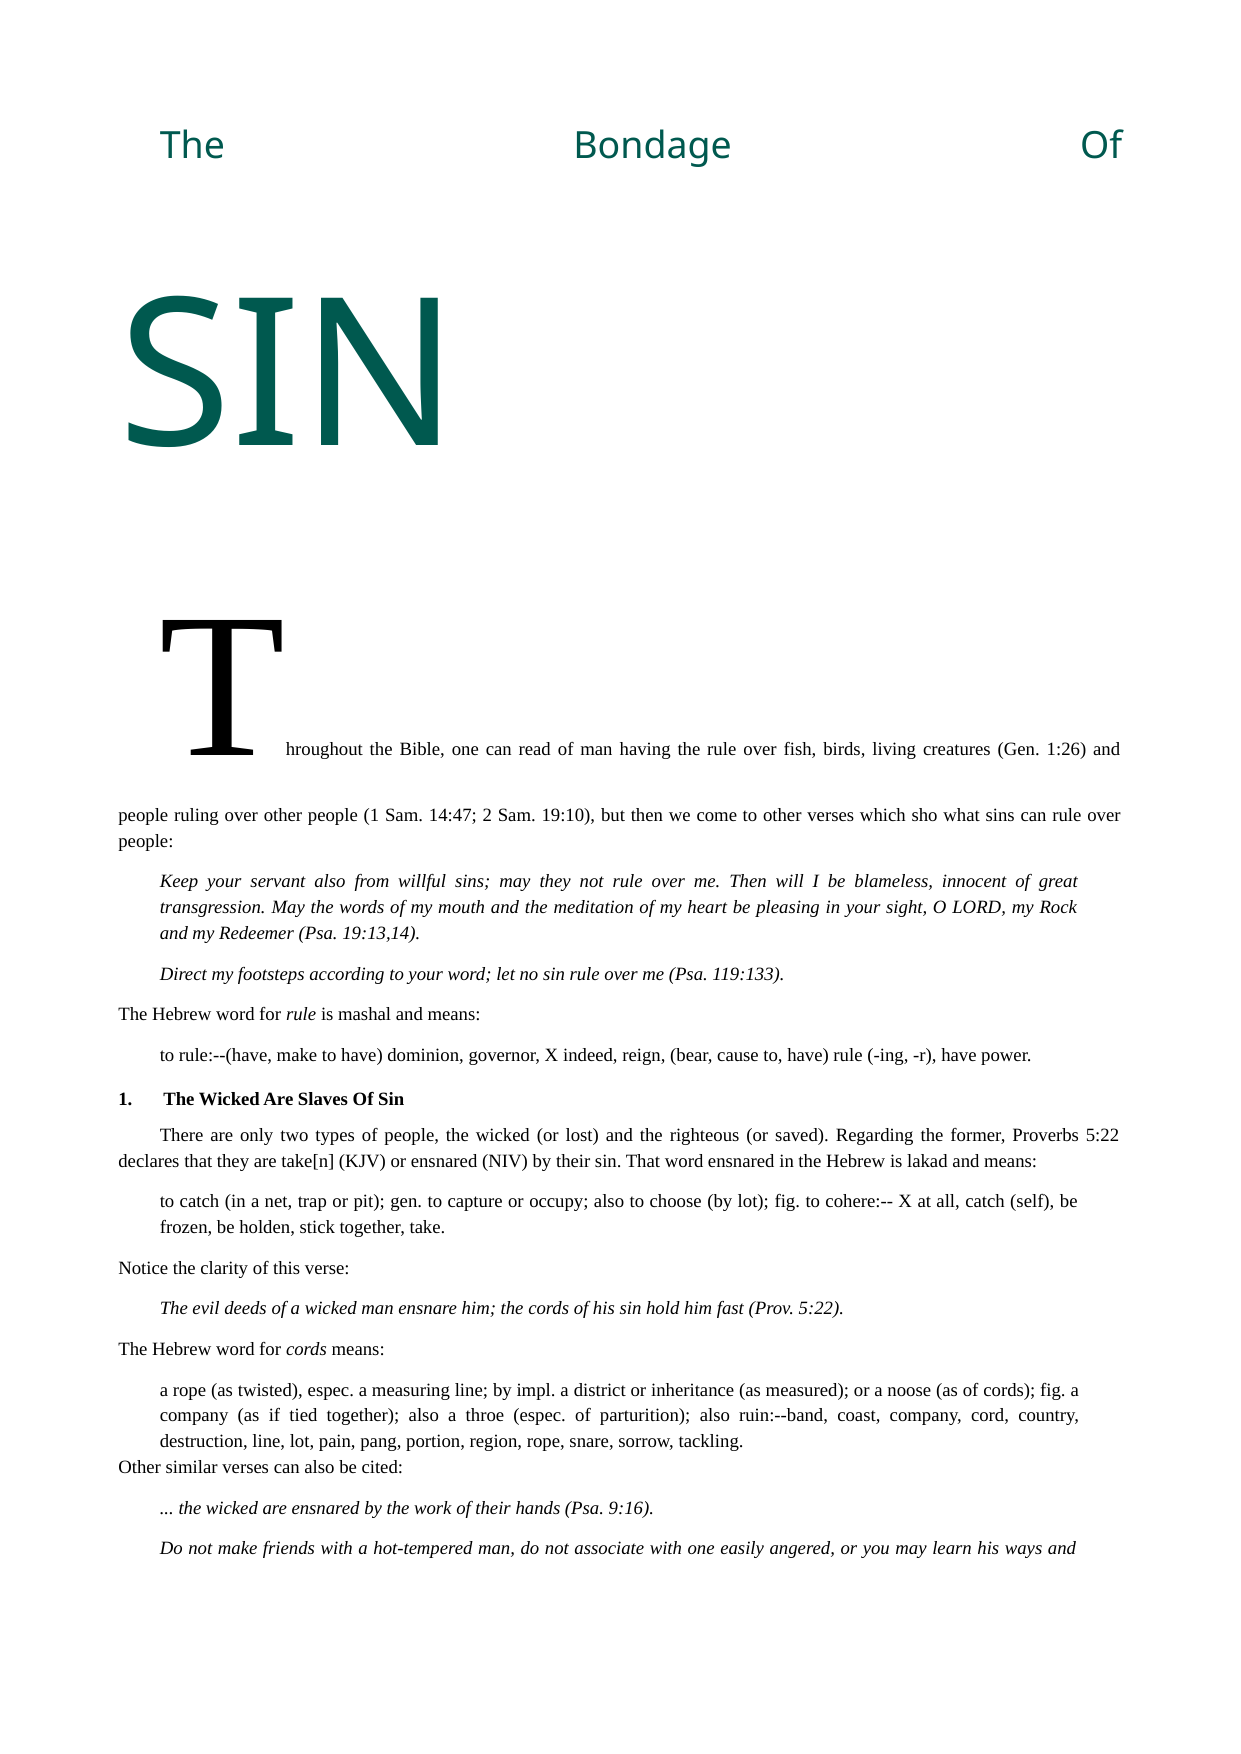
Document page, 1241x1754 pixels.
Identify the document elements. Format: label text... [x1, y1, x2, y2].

text a rope (as twisted), espec. a measuring line; by impl. a district or inheritance (as measured); or a noose (as of cords); fig. a company (as if tied together); also a throe (espec. of parturition); also ruin:--band, coast, company, cord, country, destruction, line, lot, pain, pang, portion, region, rope, snare, sorrow, tackling. [159, 1378, 1081, 1452]
text The Hebrew word for rule is mashal and means: [118, 1003, 1122, 1025]
subtitle The Wicked Are Slaves Of Sin [118, 1087, 1122, 1109]
text Direct my footsteps according to your word; let no sin rule over me (Psa. 119:133). [159, 963, 1081, 984]
text to rule:--(have, make to have) dominion, governor, X indeed, reign, (bear, cause to, have) rule (-ing, -r), have power. [159, 1044, 1081, 1065]
text to catch (in a net, trap or pit); gen. to capture or occupy; also to choose (by lot); fig. to cohere:-- X at all, catch (self), be frozen, be holden, stick together, take. [159, 1190, 1081, 1238]
text Other similar verses can also be cited: [118, 1456, 1122, 1478]
text ... the wicked are ensnared by the work of their hands (Psa. 9:16). [159, 1497, 1081, 1518]
text Keep your servant also from willful sins; may they not rule over me. Then will I be blameless, innocent of great transgression. May the words of my mouth and the meditation of my heart be pleasing in your sight, O LORD, my Rock and my Redeemer (Psa. 19:13,14). [159, 870, 1081, 943]
text The evil deeds of a wicked man ensnare him; the cords of his sin hold him fast (Prov. 5:22). [159, 1297, 1081, 1319]
text Notice the clarity of this verse: [118, 1257, 1122, 1278]
text Do not make friends with a hot-tempered man, do not associate with one easily angered, or you may learn his ways and [159, 1537, 1081, 1559]
text Throughout the Bible, one can read of man having the rule over fish, birds, living creatures (Gen. 1:26) and people ruling over other people (1 Sam. 14:47; 2 Sam. 19:10), but then we come to other verses which sho what sins can rule over people: [118, 562, 1122, 851]
text There are only two types of people, the wicked (or lost) and the righteous (or saved). Regarding the former, Proverbs 5:22 declares that they are take[n] (KJV) or ensnared (NIV) by their sin. That word ensnared in the Hebrew is lakad and means: [118, 1124, 1122, 1171]
text The Hebrew word for cords means: [118, 1338, 1122, 1359]
text The Bondage Of SIN [118, 118, 1122, 506]
